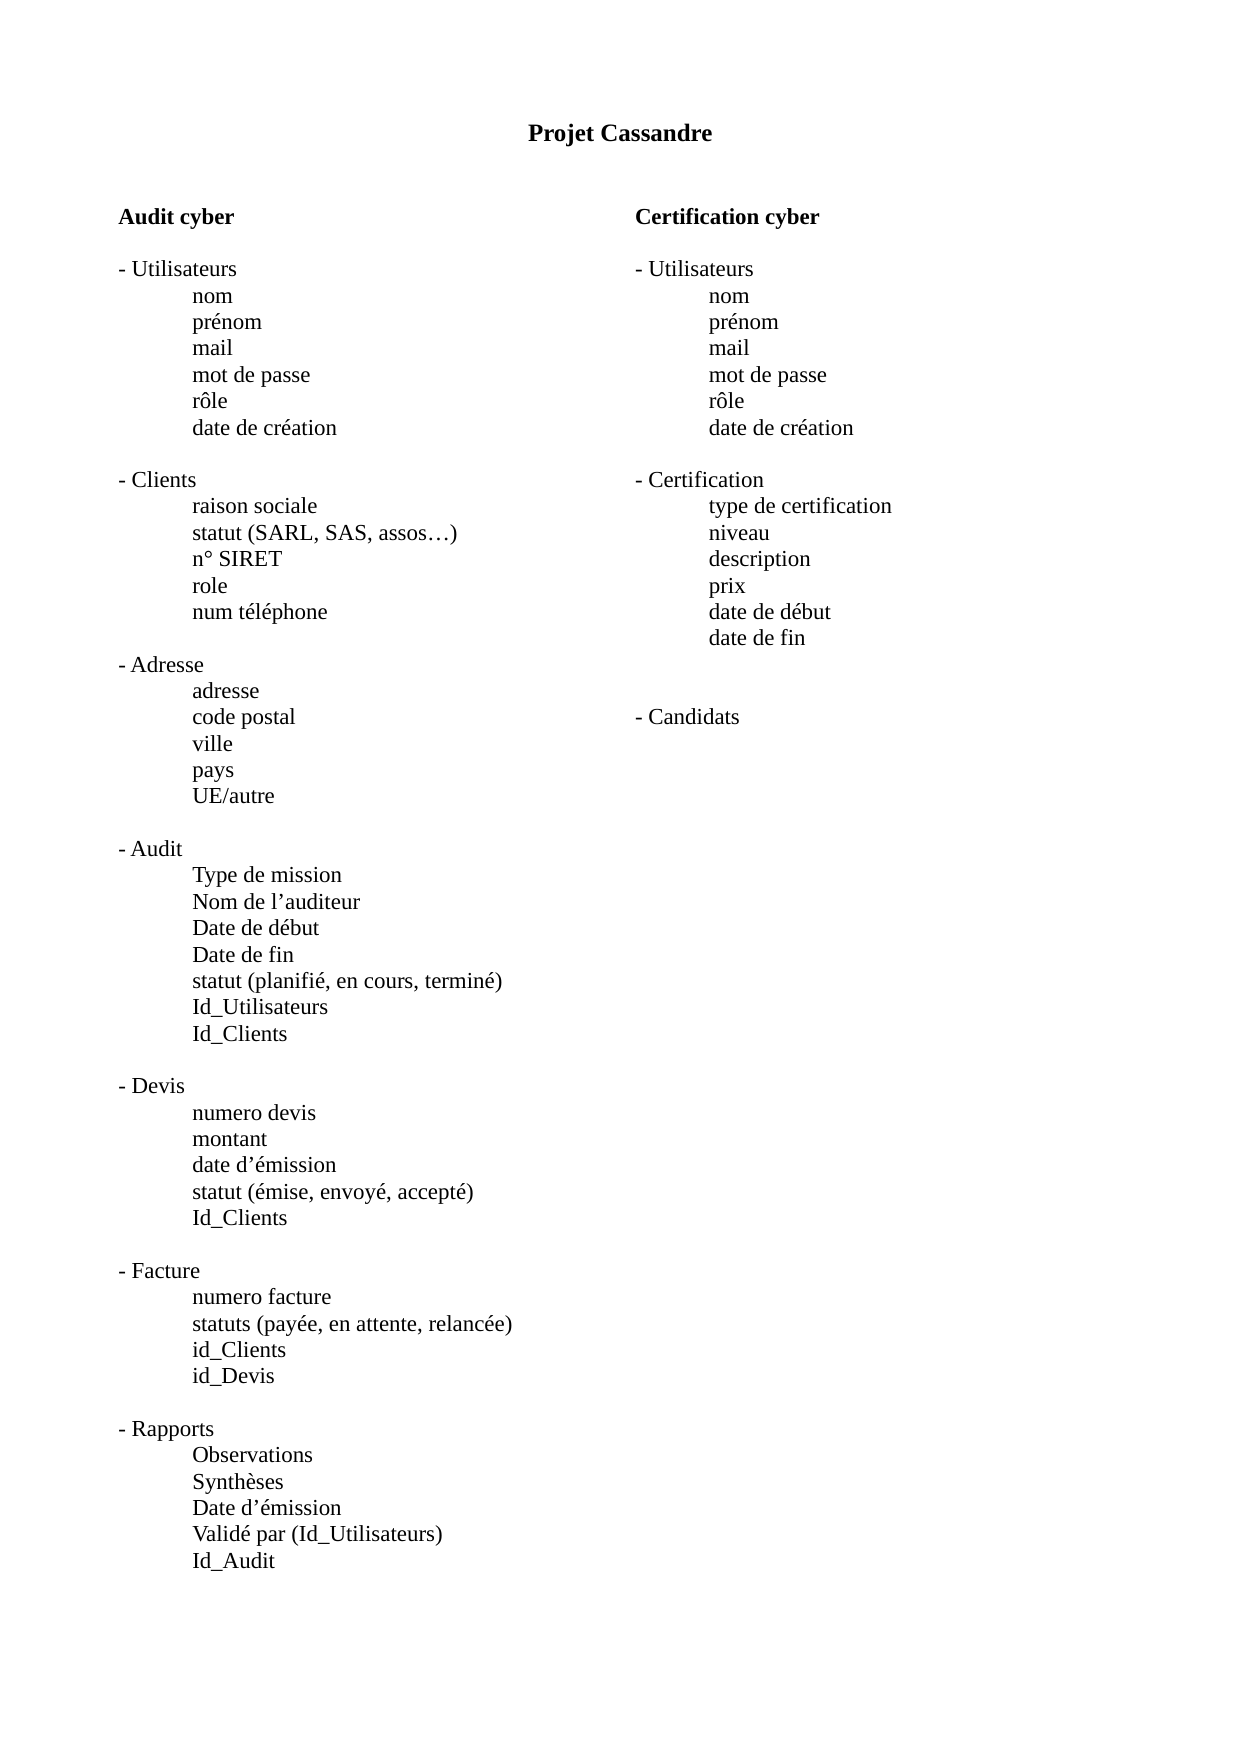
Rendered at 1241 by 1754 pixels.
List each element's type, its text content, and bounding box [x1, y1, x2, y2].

text Validé par (Id_Utilisateurs) [118, 1520, 605, 1547]
text prénom [635, 308, 1122, 334]
text pays [118, 756, 605, 782]
text Date d’émission [118, 1494, 605, 1520]
text Date de début [118, 914, 605, 941]
text Id_Utilisateurs [118, 993, 605, 1020]
text montant [118, 1125, 605, 1151]
text niveau [635, 519, 1122, 545]
text code postal [118, 703, 605, 730]
text Id_Clients [118, 1204, 605, 1231]
text description [635, 545, 1122, 572]
text raison sociale [118, 493, 605, 519]
text type de certification [635, 493, 1122, 519]
text numero devis [118, 1099, 605, 1125]
text id_Clients [118, 1336, 605, 1362]
text adresse [118, 677, 605, 703]
text - Clients [118, 466, 605, 493]
text prix [635, 572, 1122, 598]
text mail [118, 334, 605, 361]
text - Devis [118, 1072, 605, 1099]
text Synthèses [118, 1468, 605, 1494]
text statuts (payée, en attente, relancée) [118, 1309, 605, 1336]
text - Rapports [118, 1415, 605, 1441]
text - Facture [118, 1257, 605, 1283]
text - Candidats [635, 703, 1122, 730]
text date de création [118, 413, 605, 440]
text rôle [635, 387, 1122, 413]
text statut (SARL, SAS, assos…) [118, 519, 605, 545]
text - Utilisateurs [118, 255, 605, 282]
text prénom [118, 308, 605, 334]
text Certification cyber [635, 203, 1122, 229]
text Id_Audit [118, 1547, 605, 1573]
text mail [635, 334, 1122, 361]
text role [118, 572, 605, 598]
text date d’émission [118, 1151, 605, 1178]
text UE/autre [118, 782, 605, 809]
text - Adresse [118, 651, 605, 677]
text Audit cyber [118, 203, 605, 229]
text numero facture [118, 1283, 605, 1309]
text Date de fin [118, 941, 605, 967]
text nom [118, 282, 605, 308]
text nom [635, 282, 1122, 308]
text ville [118, 730, 605, 756]
text n° SIRET [118, 545, 605, 572]
text date de début [635, 598, 1122, 624]
text mot de passe [635, 361, 1122, 387]
text Type de mission [118, 862, 605, 888]
text num téléphone [118, 598, 605, 624]
text statut (planifié, en cours, terminé) [118, 967, 605, 993]
text Nom de l’auditeur [118, 888, 605, 914]
text Id_Clients [118, 1020, 605, 1046]
text - Utilisateurs [635, 229, 1122, 282]
text rôle [118, 387, 605, 413]
text - Certification [635, 466, 1122, 493]
text - Audit [118, 835, 605, 862]
text mot de passe [118, 361, 605, 387]
text date de création [635, 413, 1122, 440]
text statut (émise, envoyé, accepté) [118, 1178, 605, 1204]
text Observations [118, 1441, 605, 1468]
text date de fin [635, 624, 1122, 651]
text id_Devis [118, 1362, 605, 1389]
